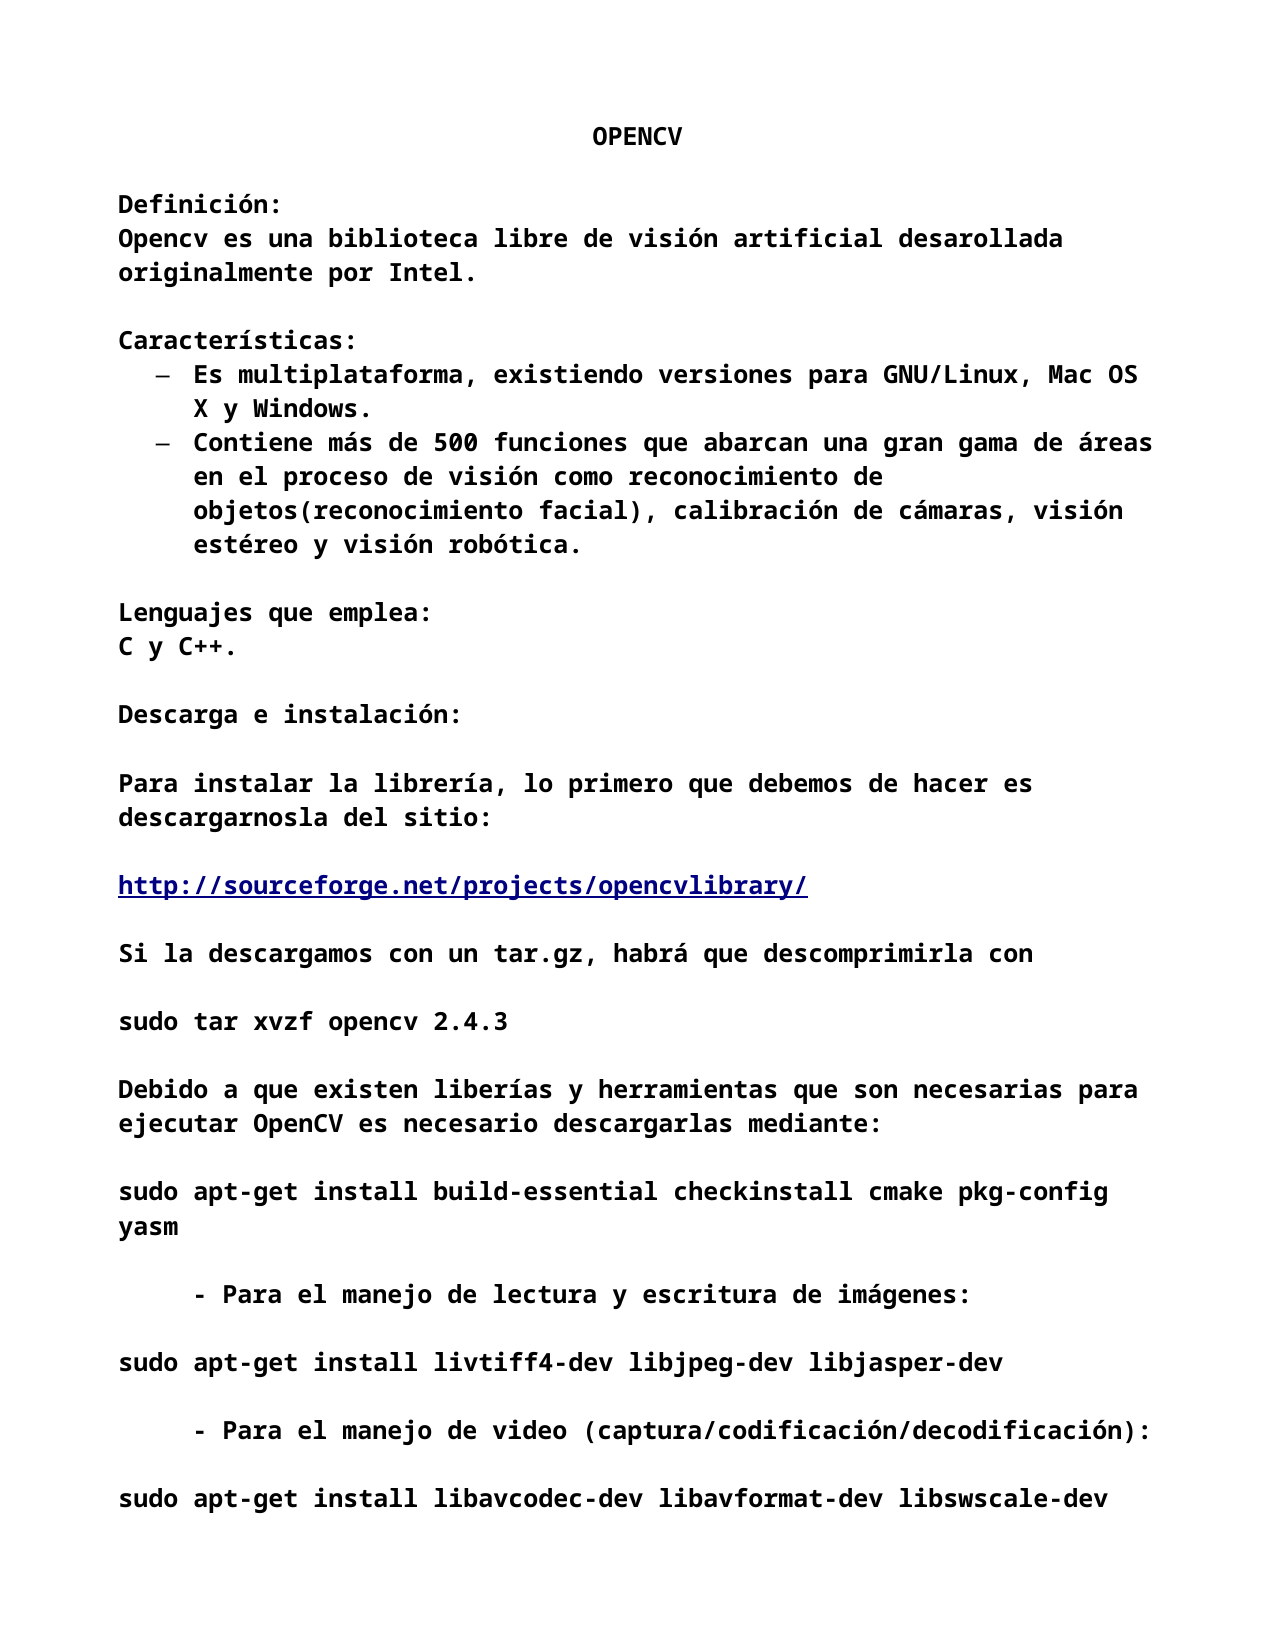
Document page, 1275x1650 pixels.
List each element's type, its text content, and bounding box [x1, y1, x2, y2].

text Definición: [118, 186, 1157, 220]
text sudo apt-get install build-essential checkinstall cmake pkg-config yasm [118, 1174, 1157, 1242]
text sudo apt-get install libavcodec-dev libavformat-dev libswscale-dev [118, 1481, 1157, 1515]
text OPENCV [118, 118, 1157, 152]
text - Para el manejo de video (captura/codificación/decodificación): [118, 1412, 1157, 1447]
text sudo apt-get install livtiff4-dev libjpeg-dev libjasper-dev [118, 1344, 1157, 1378]
list Contiene más de 500 funciones que abarcan una gran gama de áreas en el proceso de visión como reconocimiento de objetos(reconocimiento facial), calibración de cámaras, visión estéreo y visión robótica. [156, 425, 1157, 561]
text http://sourceforge.net/projects/opencvlibrary/ [118, 867, 1157, 902]
text C y C++. [118, 629, 1157, 663]
text Características: [118, 322, 1157, 357]
text Lenguajes que emplea: [118, 595, 1157, 629]
text Para instalar la librería, lo primero que debemos de hacer es descargarnosla del sitio: [118, 765, 1157, 833]
list Es multiplataforma, existiendo versiones para GNU/Linux, Mac OS X y Windows. [156, 357, 1157, 425]
text sudo tar xvzf opencv 2.4.3 [118, 1004, 1157, 1038]
text Si la descargamos con un tar.gz, habrá que descomprimirla con [118, 936, 1157, 970]
text - Para el manejo de lectura y escritura de imágenes: [118, 1276, 1157, 1310]
text Opencv es una biblioteca libre de visión artificial desarollada originalmente por Intel. [118, 220, 1157, 288]
text Debido a que existen liberías y herramientas que son necesarias para ejecutar OpenCV es necesario descargarlas mediante: [118, 1072, 1157, 1140]
text Descarga e instalación: [118, 697, 1157, 731]
